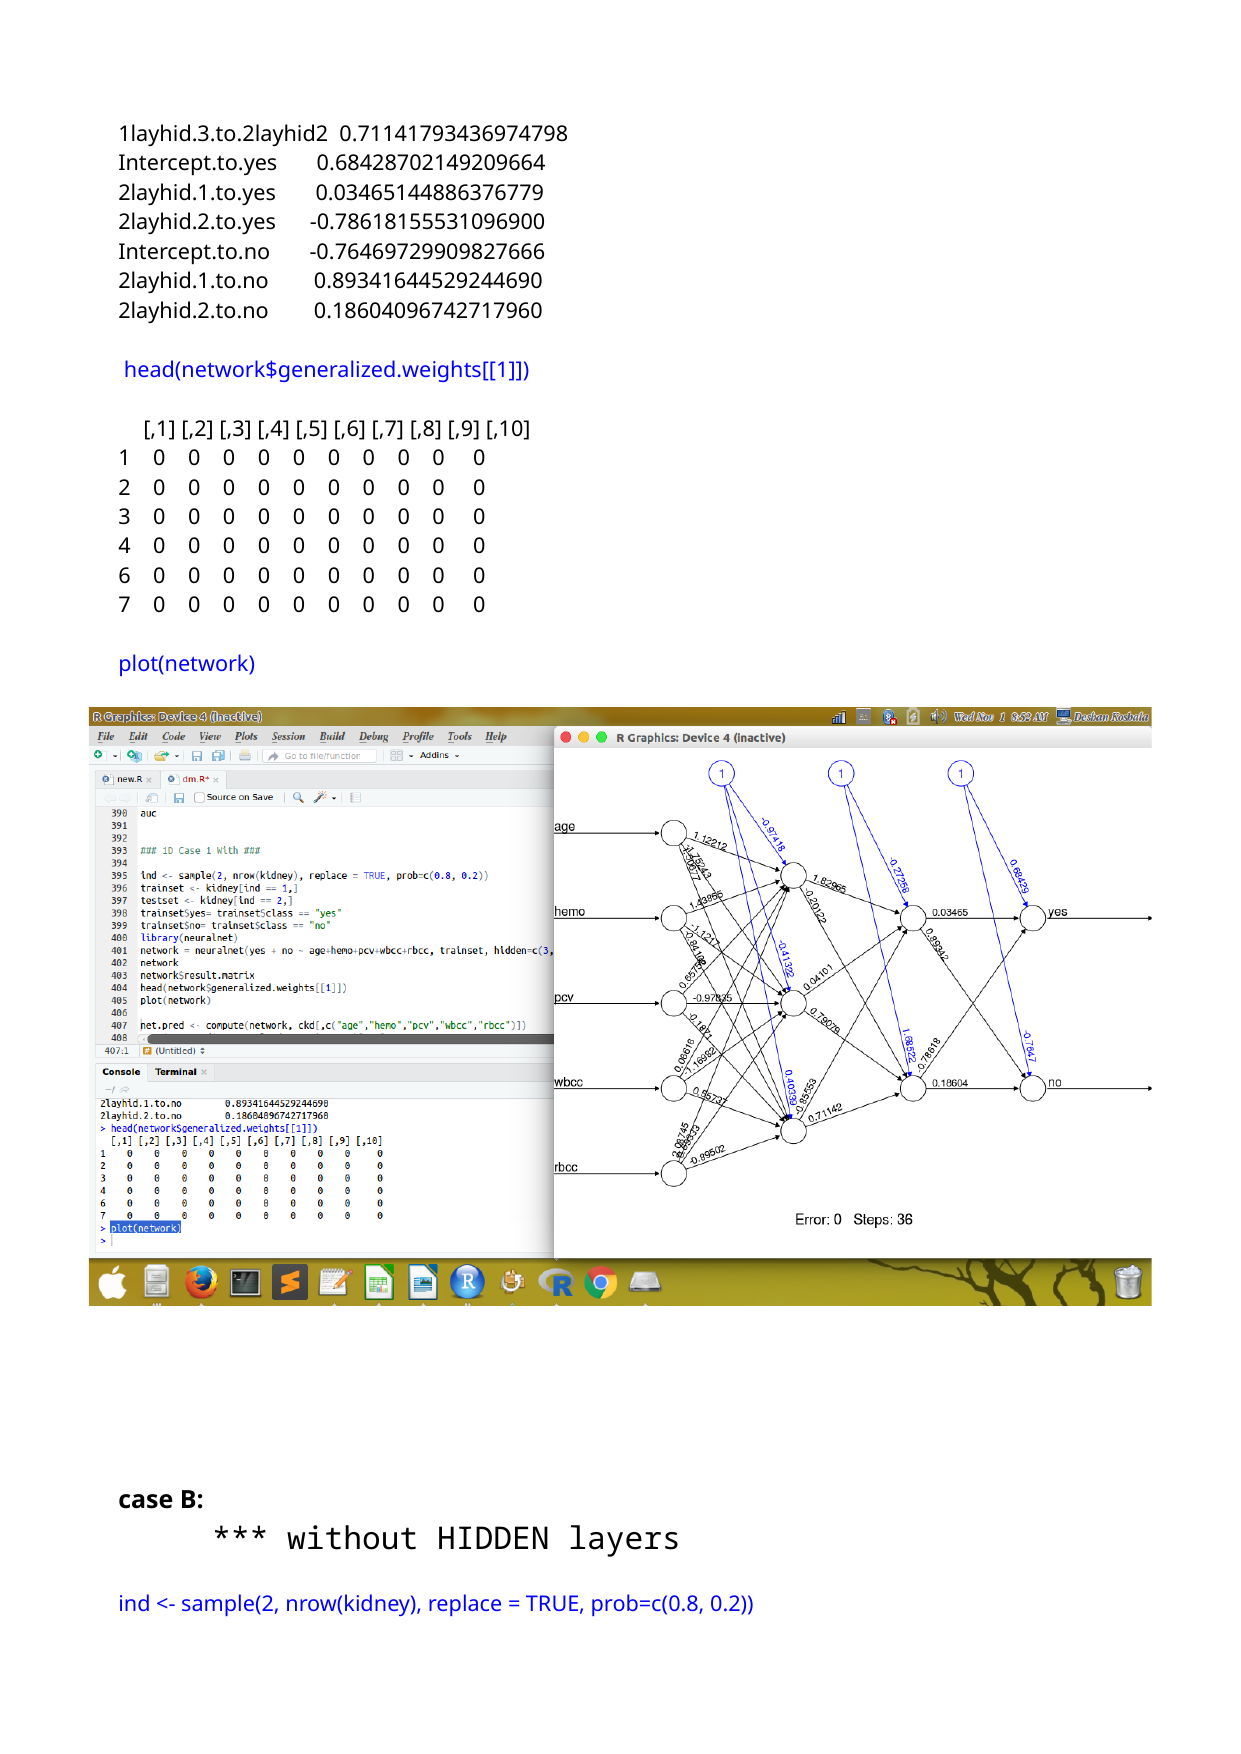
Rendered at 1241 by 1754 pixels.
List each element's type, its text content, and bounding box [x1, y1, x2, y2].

text 1 0 0 0 0 0 0 0 0 0 0 [118, 442, 1122, 472]
text ind <- sample(2, nrow(kidney), replace = TRUE, prob=c(0.8, 0.2)) [118, 1588, 1181, 1618]
text 3 0 0 0 0 0 0 0 0 0 0 [118, 501, 1122, 531]
text Intercept.to.yes 0.68428702149209664 [118, 148, 1122, 177]
picture [88, 707, 1152, 1306]
text 2 0 0 0 0 0 0 0 0 0 0 [118, 472, 1122, 501]
text 2layhid.2.to.yes -0.78618155531096900 [118, 207, 1122, 236]
text case B: [118, 1482, 1181, 1516]
text 7 0 0 0 0 0 0 0 0 0 0 [118, 590, 1122, 619]
text 1layhid.3.to.2layhid2 0.71141793436974798 [118, 118, 1122, 148]
text 2layhid.1.to.yes 0.03465144886376779 [118, 177, 1122, 207]
text 6 0 0 0 0 0 0 0 0 0 0 [118, 560, 1122, 590]
text *** without HIDDEN layers [118, 1516, 1181, 1559]
text head(network$generalized.weights[[1]]) [118, 354, 1181, 383]
text [,1] [,2] [,3] [,4] [,5] [,6] [,7] [,8] [,9] [,10] [118, 413, 1122, 442]
text 2layhid.2.to.no 0.18604096742717960 [118, 295, 1122, 324]
text 4 0 0 0 0 0 0 0 0 0 0 [118, 531, 1122, 560]
text plot(network) [118, 649, 1122, 678]
text Intercept.to.no -0.76469729909827666 [118, 236, 1122, 266]
text 2layhid.1.to.no 0.89341644529244690 [118, 266, 1122, 295]
